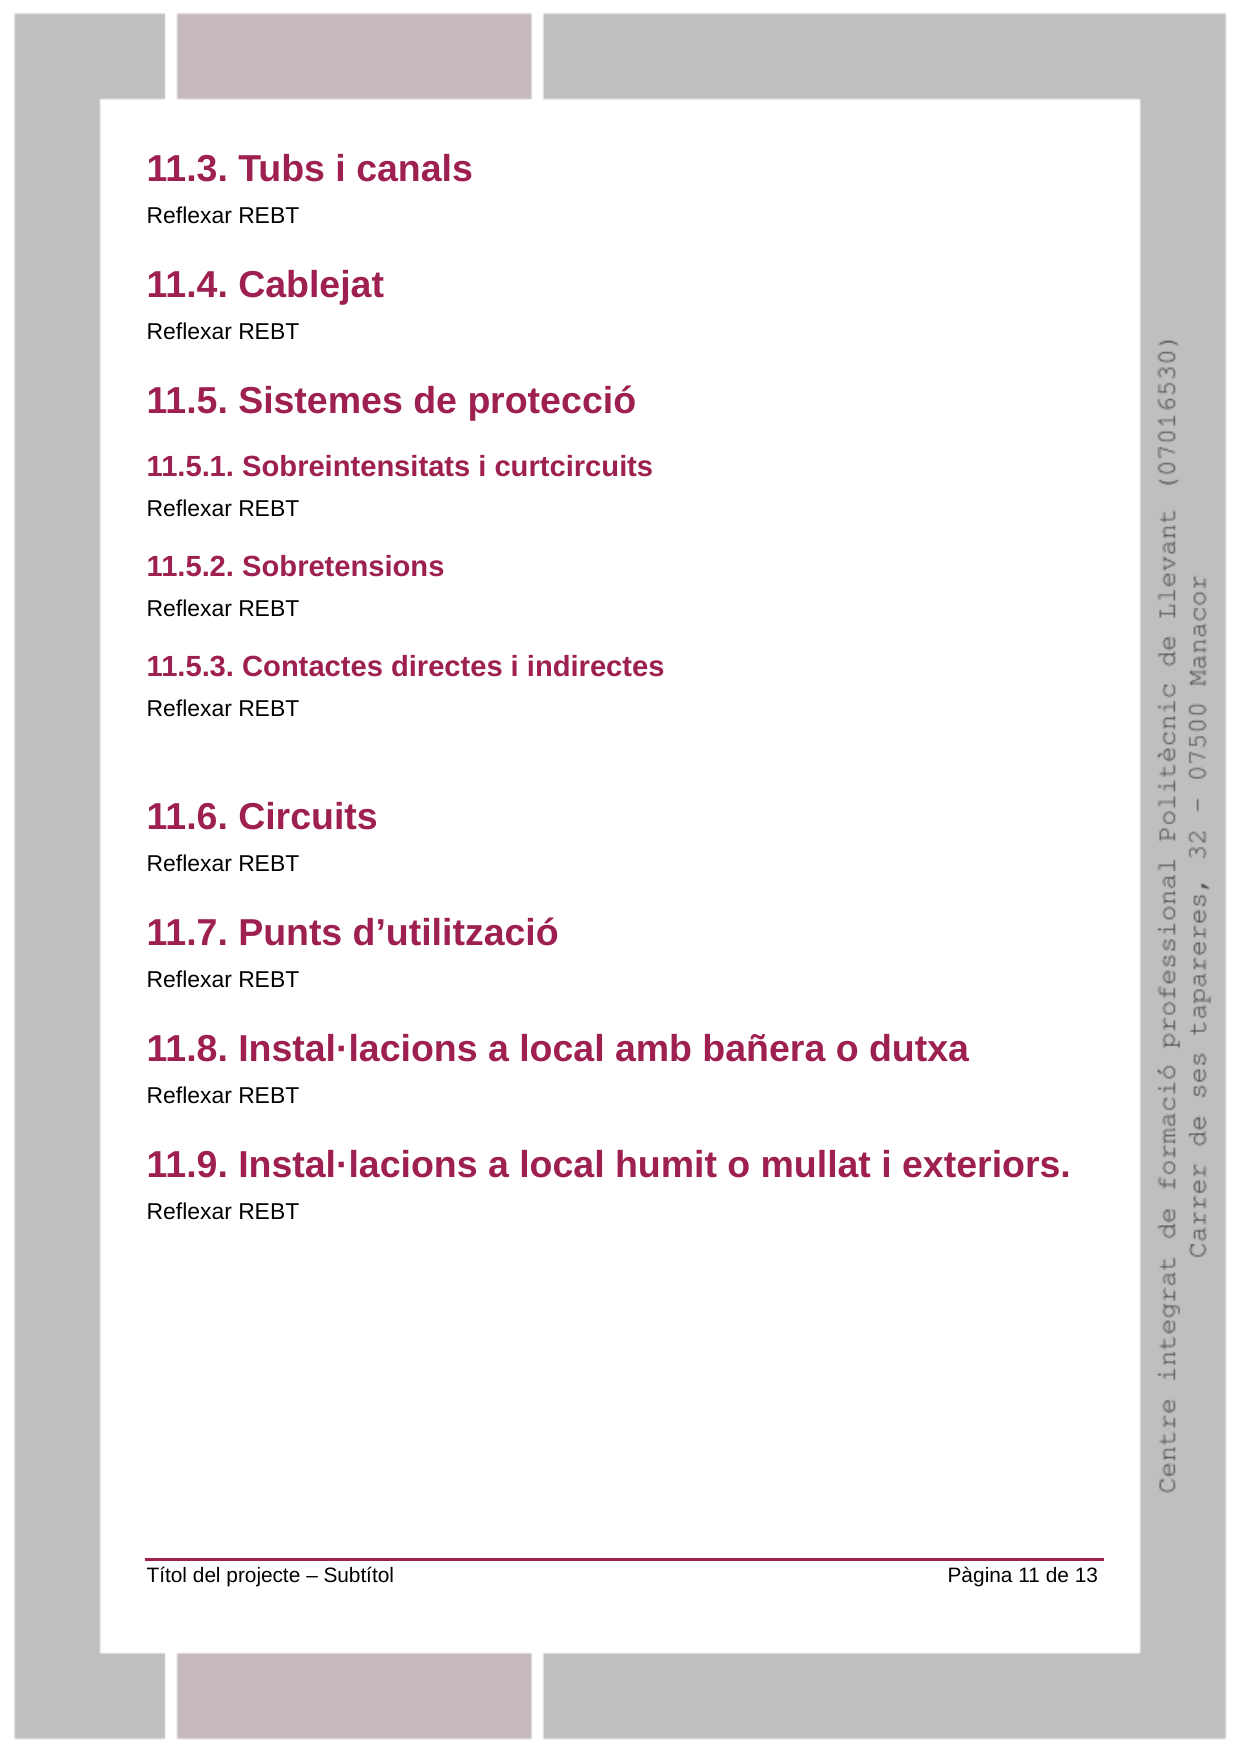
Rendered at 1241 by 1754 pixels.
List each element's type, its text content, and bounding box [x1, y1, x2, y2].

text Reflexar REBT [146, 1082, 1098, 1108]
subtitle 11.5.3. Contactes directes i indirectes [146, 649, 1098, 682]
subtitle 11.5. Sistemes de protecció [146, 378, 1098, 421]
subtitle 11.5.2. Sobretensions [146, 549, 1098, 582]
text Reflexar REBT [146, 1198, 1098, 1224]
subtitle 11.8. Instal·lacions a local amb bañera o dutxa [146, 1026, 1098, 1069]
text Reflexar REBT [146, 695, 1098, 721]
text Reflexar REBT [146, 850, 1098, 877]
text Reflexar REBT [146, 966, 1098, 992]
subtitle 11.4. Cablejat [146, 262, 1098, 306]
subtitle 11.6. Circuits [146, 794, 1098, 838]
subtitle 11.5.1. Sobreintensitats i curtcircuits [146, 448, 1098, 482]
picture [0, 0, 1241, 1754]
text Reflexar REBT [146, 318, 1098, 344]
subtitle 11.7. Punts d’utilització [146, 911, 1098, 954]
text Reflexar REBT [146, 202, 1098, 228]
text Reflexar REBT [146, 494, 1098, 521]
text Reflexar REBT [146, 595, 1098, 621]
subtitle 11.9. Instal·lacions a local humit o mullat i exteriors. [146, 1142, 1098, 1186]
subtitle 11.3. Tubs i canals [146, 146, 1098, 189]
